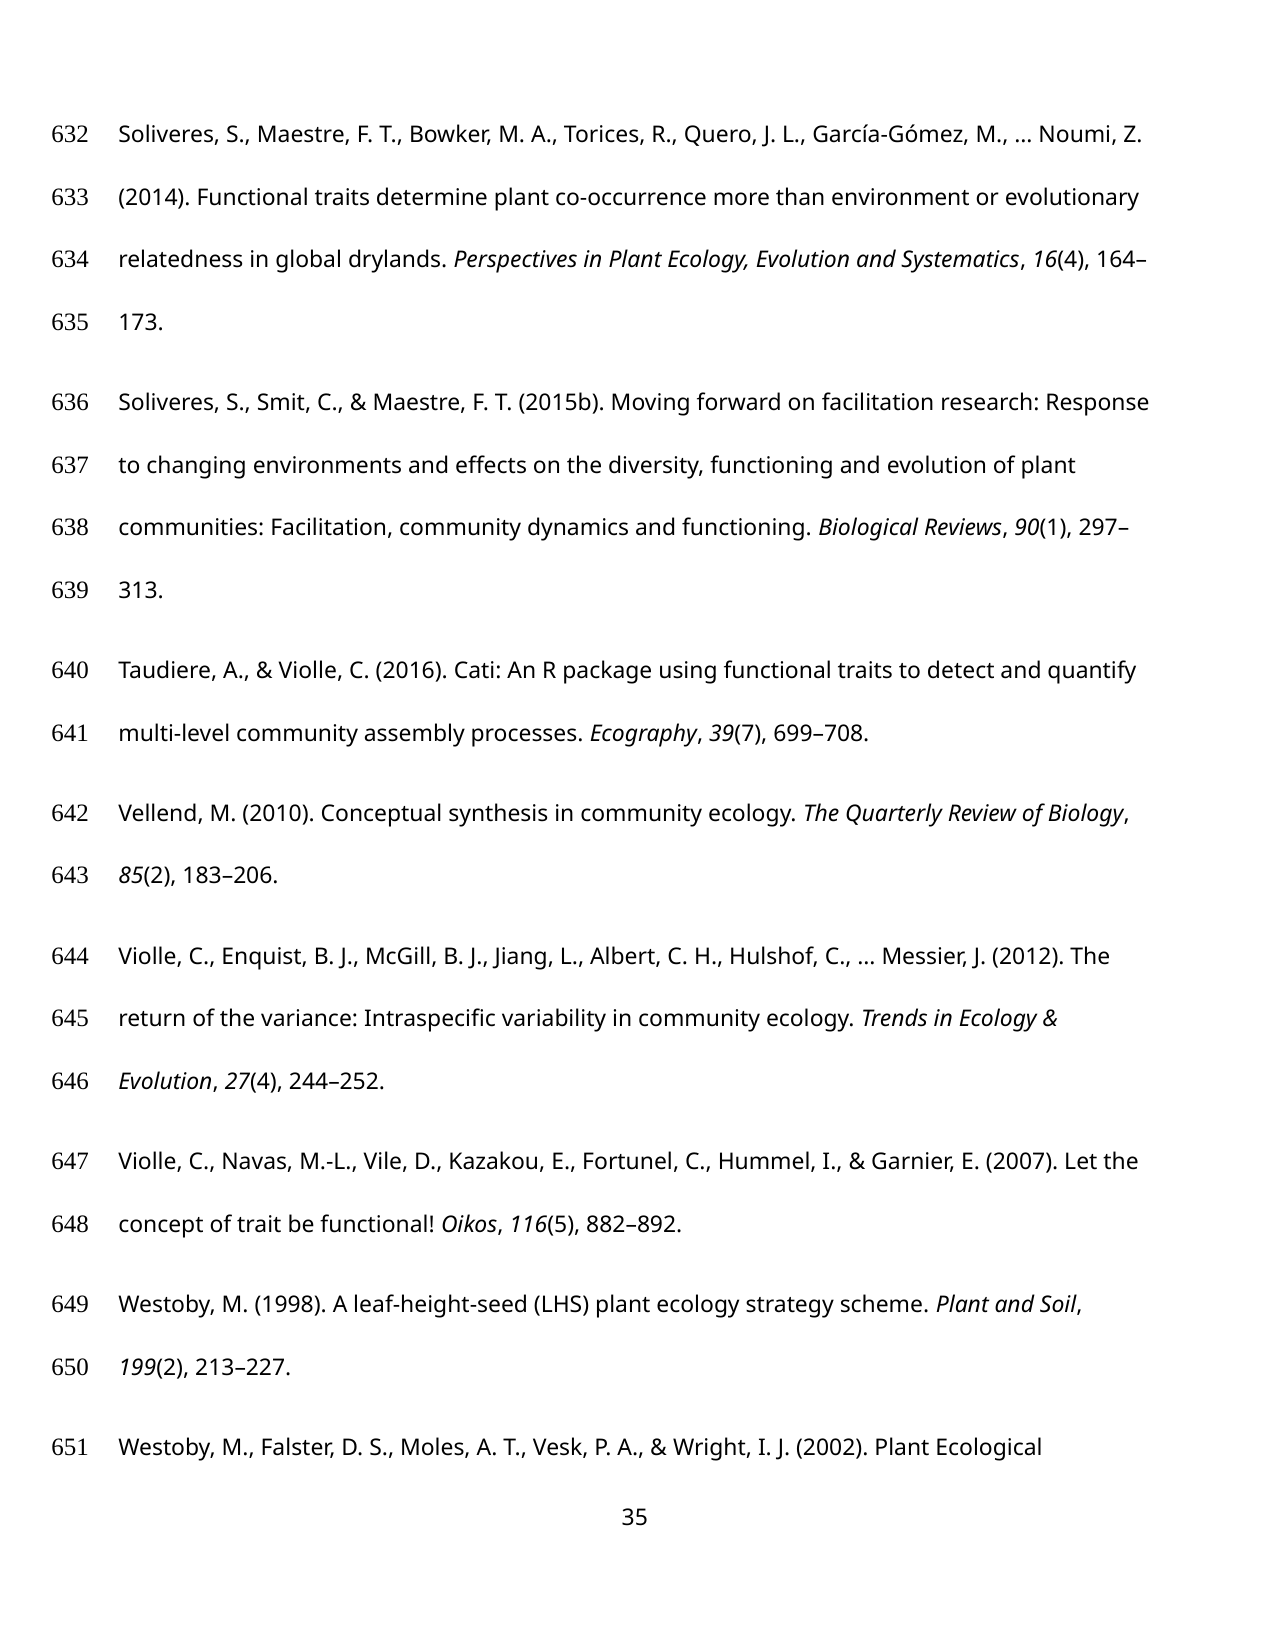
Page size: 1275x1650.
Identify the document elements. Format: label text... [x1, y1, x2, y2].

text Soliveres, S., Maestre, F. T., Bowker, M. A., Torices, R., Quero, J. L., García-Gómez, M., … Noumi, Z. (2014). Functional traits determine plant co-occurrence more than environment or evolutionary relatedness in global drylands. Perspectives in Plant Ecology, Evolution and Systematics, 16(4), 164–173. [118, 118, 1157, 337]
text Westoby, M. (1998). A leaf-height-seed (LHS) plant ecology strategy scheme. Plant and Soil, 199(2), 213–227. [118, 1288, 1157, 1382]
text Vellend, M. (2010). Conceptual synthesis in community ecology. The Quarterly Review of Biology, 85(2), 183–206. [118, 797, 1157, 891]
text Soliveres, S., Smit, C., & Maestre, F. T. (2015b). Moving forward on facilitation research: Response to changing environments and effects on the diversity, functioning and evolution of plant communities: Facilitation, community dynamics and functioning. Biological Reviews, 90(1), 297–313. [118, 386, 1157, 605]
text Violle, C., Enquist, B. J., McGill, B. J., Jiang, L., Albert, C. H., Hulshof, C., … Messier, J. (2012). The return of the variance: Intraspecific variability in community ecology. Trends in Ecology & Evolution, 27(4), 244–252. [118, 940, 1157, 1096]
text Taudiere, A., & Violle, C. (2016). Cati: An R package using functional traits to detect and quantify multi-level community assembly processes. Ecography, 39(7), 699–708. [118, 654, 1157, 748]
text Westoby, M., Falster, D. S., Moles, A. T., Vesk, P. A., & Wright, I. J. (2002). Plant Ecological [118, 1431, 1157, 1462]
text Violle, C., Navas, M.-L., Vile, D., Kazakou, E., Fortunel, C., Hummel, I., & Garnier, E. (2007). Let the concept of trait be functional! Oikos, 116(5), 882–892. [118, 1145, 1157, 1239]
